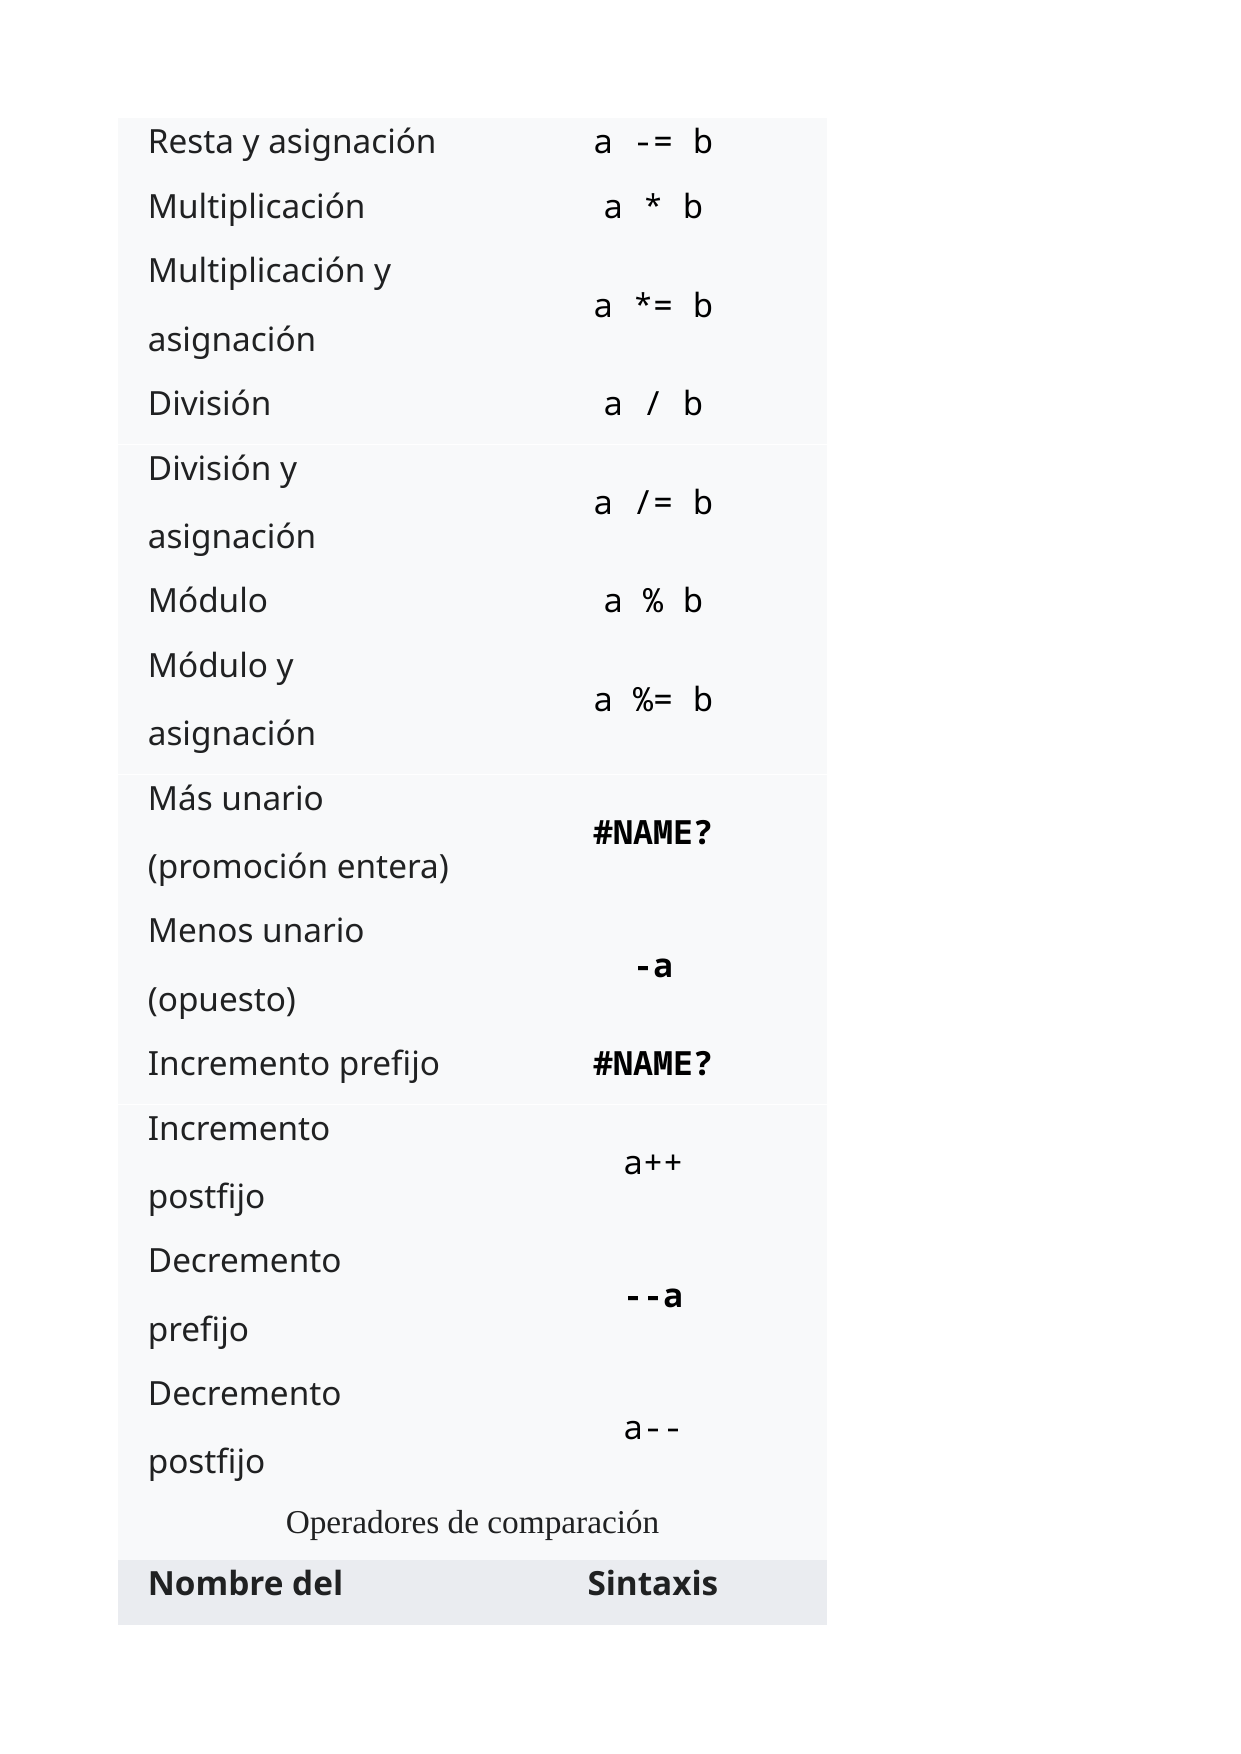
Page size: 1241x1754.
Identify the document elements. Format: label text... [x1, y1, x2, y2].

table_cell #NAME? [479, 1040, 827, 1104]
table_cell Operadores de comparación [118, 1503, 827, 1560]
table_cell -a [479, 907, 827, 1040]
table_cell --a [479, 1237, 827, 1370]
table_cell Menos unario (opuesto) [118, 907, 479, 1040]
table_cell Módulo [118, 577, 479, 642]
table_cell a / b [479, 380, 827, 444]
table_cell a++ [479, 1105, 827, 1237]
table_cell Más unario (promoción entera) [118, 775, 479, 907]
table_cell a -= b [479, 118, 827, 183]
table_cell Incremento prefijo [118, 1040, 479, 1104]
table_cell División y asignación [118, 445, 479, 577]
table_cell a %= b [479, 642, 827, 774]
table_cell a /= b [479, 445, 827, 577]
table_cell Sintaxis [479, 1560, 827, 1625]
table_cell Módulo y asignación [118, 642, 479, 774]
table_cell Resta y asignación [118, 118, 479, 183]
table_cell Multiplicación y asignación [118, 247, 479, 380]
table_cell Incremento postfijo [118, 1105, 479, 1237]
table_cell #NAME? [479, 775, 827, 907]
table_cell División [118, 380, 479, 444]
table_cell a * b [479, 183, 827, 247]
table_cell a-- [479, 1370, 827, 1503]
table_cell Multiplicación [118, 183, 479, 247]
table_cell Decremento postfijo [118, 1370, 479, 1503]
table_cell Decremento prefijo [118, 1237, 479, 1370]
table_cell Nombre del [118, 1560, 479, 1625]
table_cell a % b [479, 577, 827, 642]
table_cell a *= b [479, 247, 827, 380]
